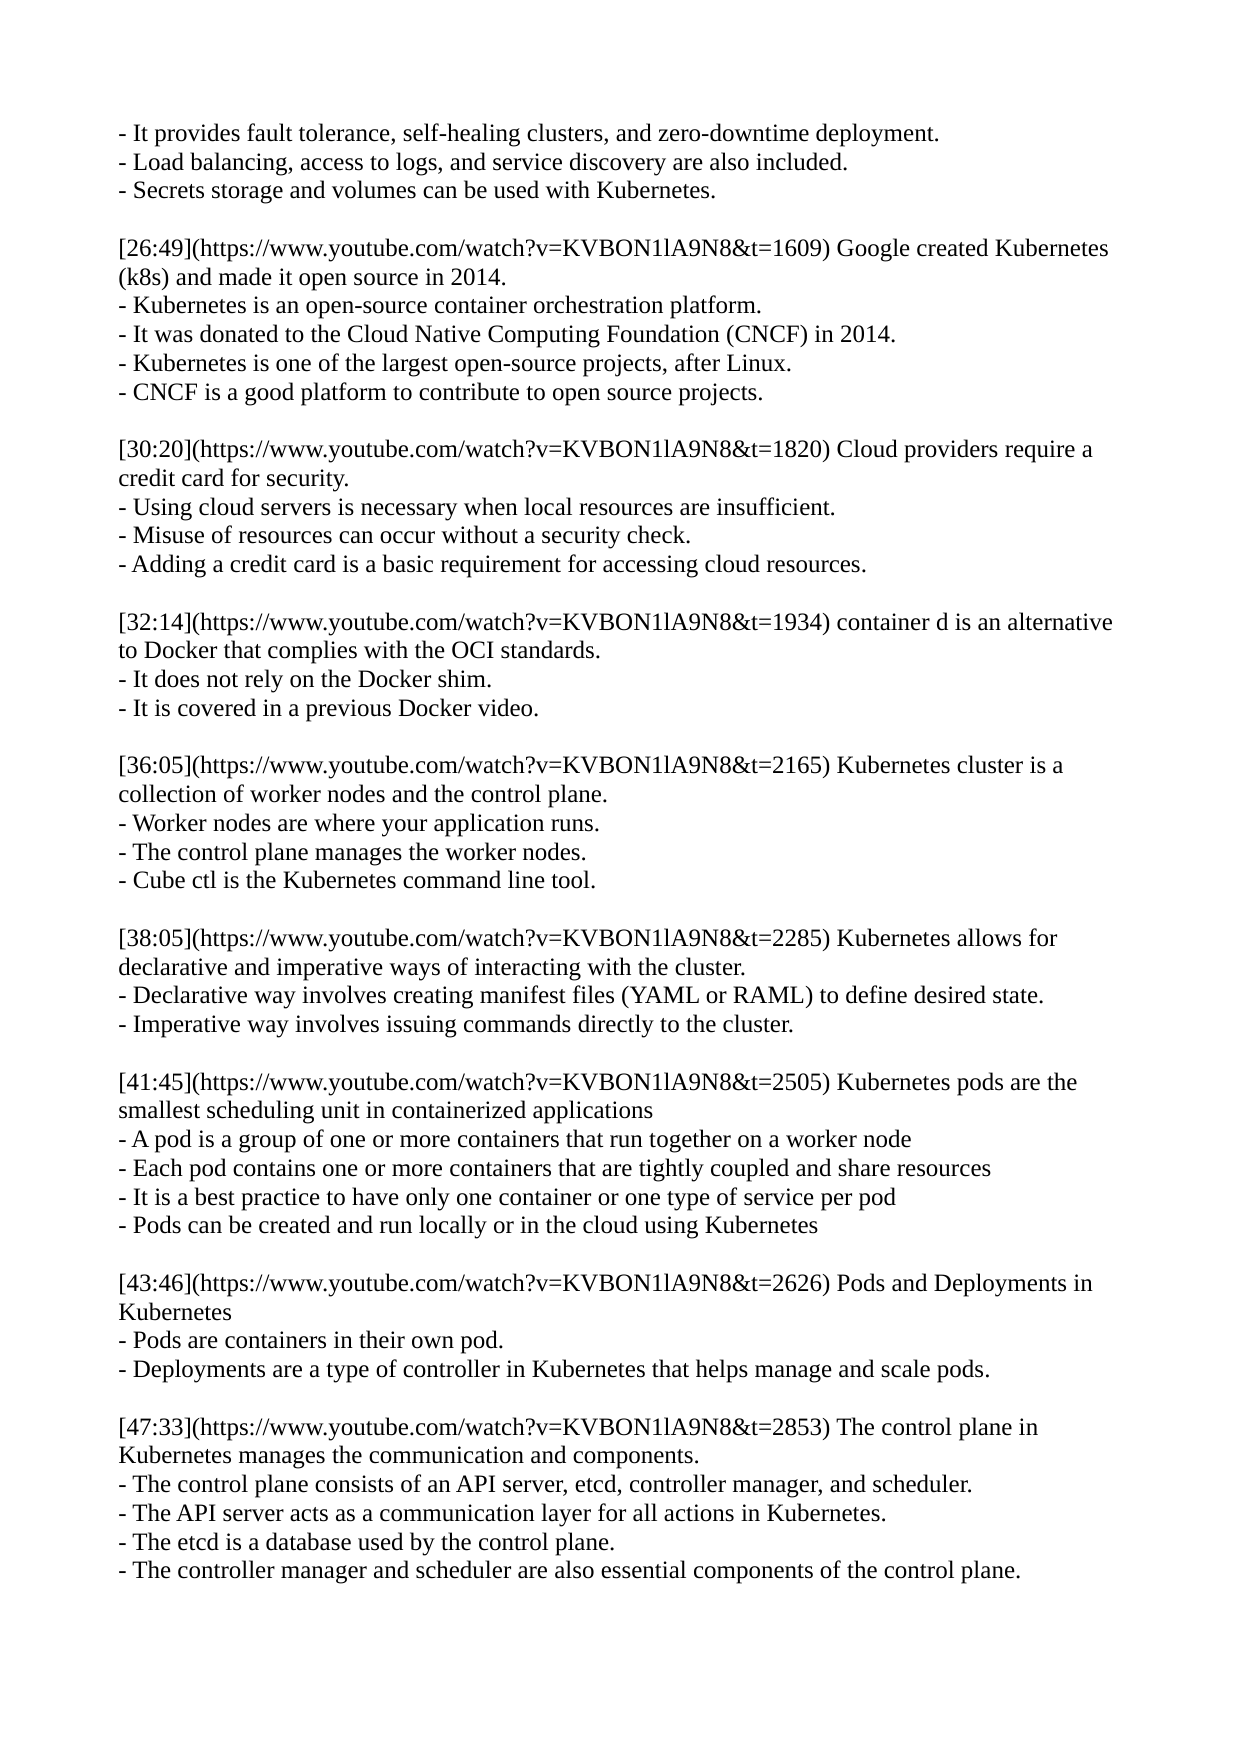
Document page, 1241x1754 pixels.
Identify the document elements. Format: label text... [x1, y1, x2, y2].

text - Cube ctl is the Kubernetes command line tool. [118, 866, 1122, 894]
text - Imperative way involves issuing commands directly to the cluster. [118, 1009, 1122, 1038]
text [36:05](https://www.youtube.com/watch?v=KVBON1lA9N8&t=2165) Kubernetes cluster is a collection of worker nodes and the control plane. [118, 751, 1122, 808]
text - Each pod contains one or more containers that are tightly coupled and share resources [118, 1153, 1122, 1182]
text - Misuse of resources can occur without a security check. [118, 521, 1122, 549]
text [30:20](https://www.youtube.com/watch?v=KVBON1lA9N8&t=1820) Cloud providers require a credit card for security. [118, 434, 1122, 492]
text - It provides fault tolerance, self-healing clusters, and zero-downtime deployment. [118, 118, 1122, 147]
text - It is covered in a previous Docker video. [118, 693, 1122, 722]
text - The API server acts as a communication layer for all actions in Kubernetes. [118, 1498, 1122, 1527]
text - It was donated to the Cloud Native Computing Foundation (CNCF) in 2014. [118, 319, 1122, 348]
text [47:33](https://www.youtube.com/watch?v=KVBON1lA9N8&t=2853) The control plane in Kubernetes manages the communication and components. [118, 1412, 1122, 1469]
text - The etcd is a database used by the control plane. [118, 1527, 1122, 1556]
text - Secrets storage and volumes can be used with Kubernetes. [118, 176, 1122, 204]
text - Using cloud servers is necessary when local resources are insufficient. [118, 492, 1122, 521]
text - The controller manager and scheduler are also essential components of the control plane. [118, 1556, 1122, 1584]
text - Pods can be created and run locally or in the cloud using Kubernetes [118, 1211, 1122, 1239]
text [32:14](https://www.youtube.com/watch?v=KVBON1lA9N8&t=1934) container d is an alternative to Docker that complies with the OCI standards. [118, 607, 1122, 664]
text - Declarative way involves creating manifest files (YAML or RAML) to define desired state. [118, 981, 1122, 1009]
text - Pods are containers in their own pod. [118, 1326, 1122, 1354]
text - It is a best practice to have only one container or one type of service per pod [118, 1182, 1122, 1211]
text - The control plane consists of an API server, etcd, controller manager, and scheduler. [118, 1469, 1122, 1498]
text - Deployments are a type of controller in Kubernetes that helps manage and scale pods. [118, 1354, 1122, 1383]
text [26:49](https://www.youtube.com/watch?v=KVBON1lA9N8&t=1609) Google created Kubernetes (k8s) and made it open source in 2014. [118, 233, 1122, 291]
text - The control plane manages the worker nodes. [118, 837, 1122, 866]
text - It does not rely on the Docker shim. [118, 664, 1122, 693]
text [43:46](https://www.youtube.com/watch?v=KVBON1lA9N8&t=2626) Pods and Deployments in Kubernetes [118, 1268, 1122, 1326]
text [38:05](https://www.youtube.com/watch?v=KVBON1lA9N8&t=2285) Kubernetes allows for declarative and imperative ways of interacting with the cluster. [118, 923, 1122, 981]
text - Load balancing, access to logs, and service discovery are also included. [118, 147, 1122, 176]
text - A pod is a group of one or more containers that run together on a worker node [118, 1124, 1122, 1153]
text - Kubernetes is an open-source container orchestration platform. [118, 291, 1122, 319]
text - Adding a credit card is a basic requirement for accessing cloud resources. [118, 549, 1122, 578]
text - Kubernetes is one of the largest open-source projects, after Linux. [118, 348, 1122, 377]
text - Worker nodes are where your application runs. [118, 808, 1122, 837]
text [41:45](https://www.youtube.com/watch?v=KVBON1lA9N8&t=2505) Kubernetes pods are the smallest scheduling unit in containerized applications [118, 1067, 1122, 1124]
text - CNCF is a good platform to contribute to open source projects. [118, 377, 1122, 406]
